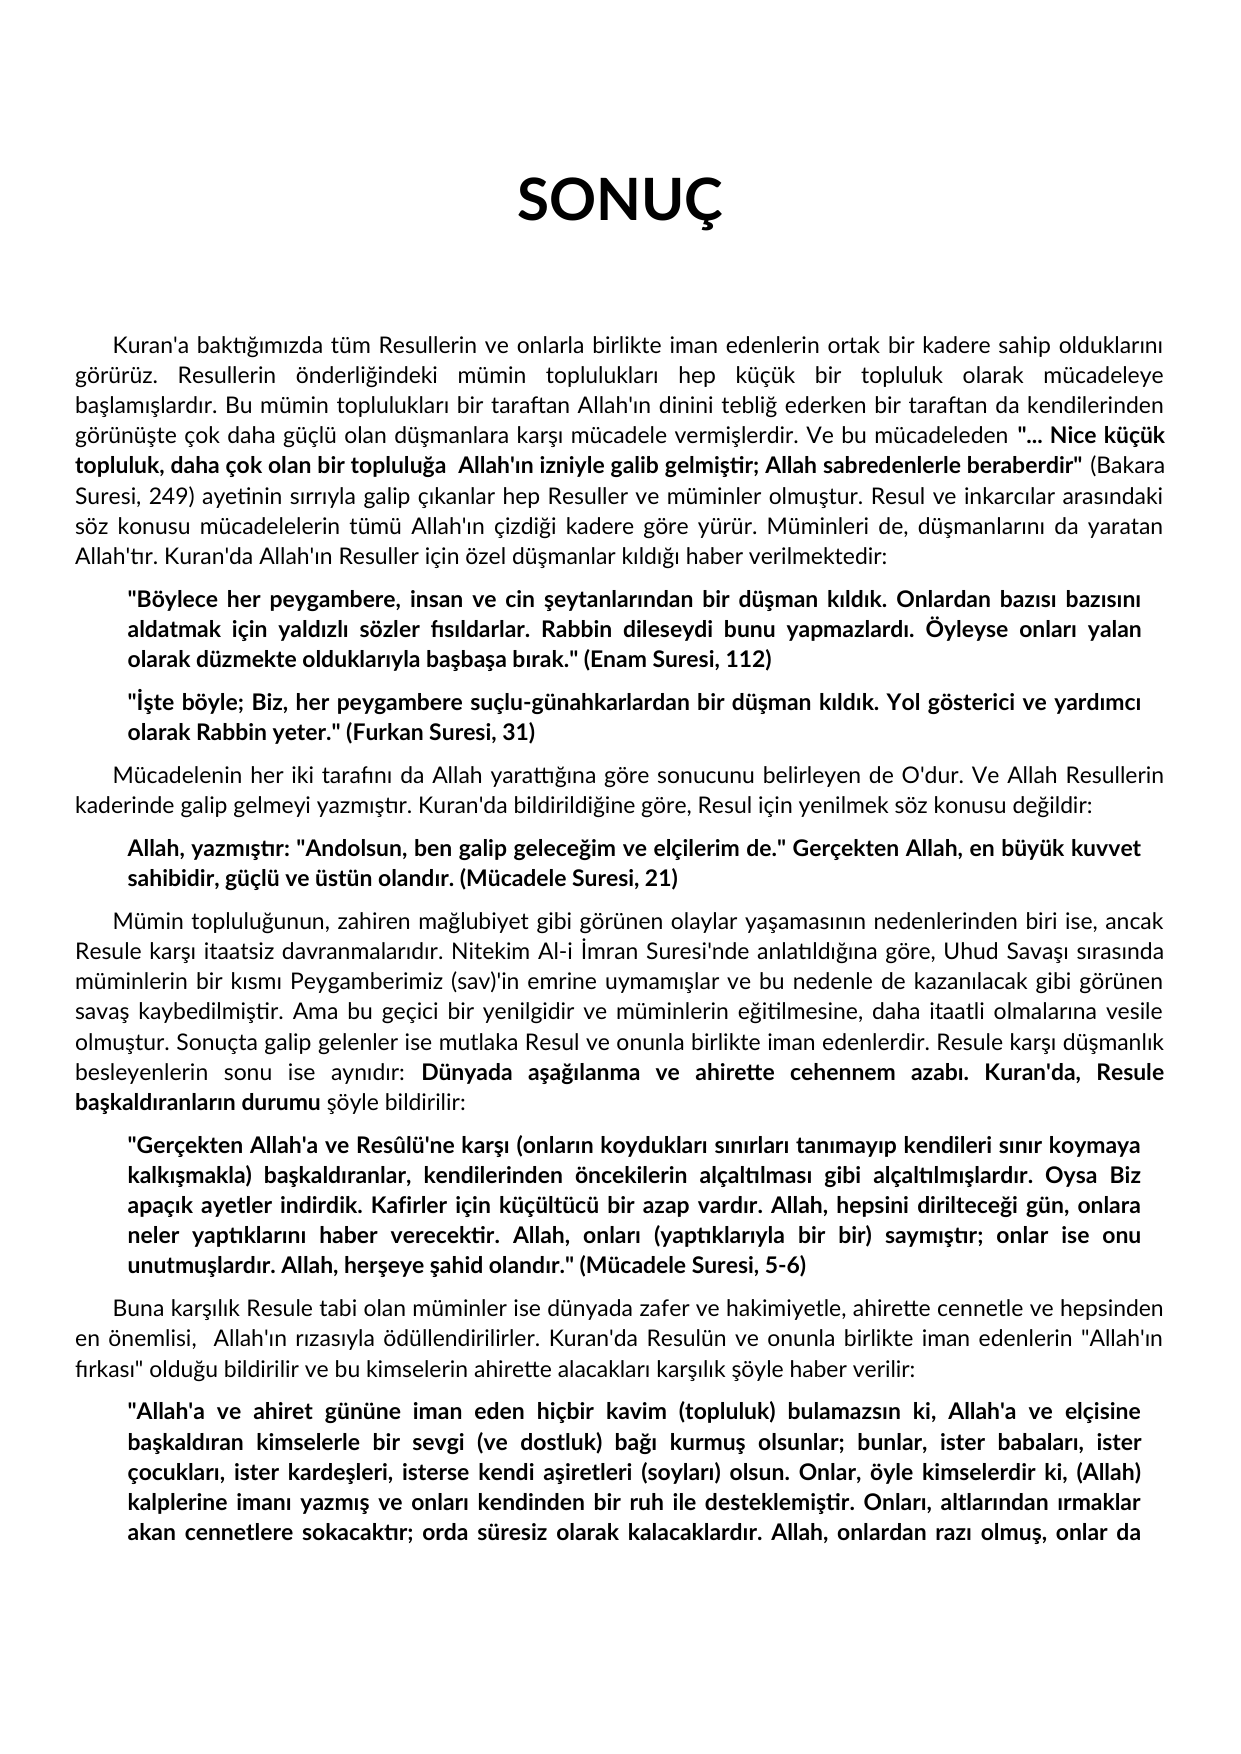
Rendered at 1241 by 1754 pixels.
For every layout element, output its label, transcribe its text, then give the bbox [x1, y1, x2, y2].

text "İşte böyle; Biz, her peygambere suçlu-günahkarlardan bir düşman kıldık. Yol gösterici ve yardımcı olarak Rabbin yeter." (Furkan Suresi, 31) [127, 688, 1143, 745]
text "Allah'a ve ahiret gününe iman eden hiçbir kavim (topluluk) bulamazsın ki, Allah'a ve elçisine başkaldıran kimselerle bir sevgi (ve dostluk) bağı kurmuş olsunlar; bunlar, ister babaları, ister çocukları, ister kardeşleri, isterse kendi aşiretleri (soyları) olsun. Onlar, öyle kimselerdir ki, (Allah) kalplerine imanı yazmış ve onları kendinden bir ruh ile desteklemiştir. Onları, altlarından ırmaklar akan cennetlere sokacaktır; orda süresiz olarak kalacaklardır. Allah, onlardan razı olmuş, onlar da [127, 1397, 1143, 1545]
text Buna karşılık Resule tabi olan müminler ise dünyada zafer ve hakimiyetle, ahirette cennetle ve hepsinden en önemlisi, Allah'ın rızasıyla ödüllendirilirler. Kuran'da Resulün ve onunla birlikte iman edenlerin "Allah'ın fırkası" olduğu bildirilir ve bu kimselerin ahirette alacakları karşılık şöyle haber verilir: [75, 1294, 1165, 1382]
text Allah, yazmıştır: "Andolsun, ben galip geleceğim ve elçilerim de." Gerçekten Allah, en büyük kuvvet sahibidir, güçlü ve üstün olandır. (Mücadele Suresi, 21) [127, 833, 1143, 891]
text Mümin topluluğunun, zahiren mağlubiyet gibi görünen olaylar yaşamasının nedenlerinden biri ise, ancak Resule karşı itaatsiz davranmalarıdır. Nitekim Al-i İmran Suresi'nde anlatıldığına göre, Uhud Savaşı sırasında müminlerin bir kısmı Peygamberimiz (sav)'in emrine uymamışlar ve bu nedenle de kazanılacak gibi görünen savaş kaybedilmiştir. Ama bu geçici bir yenilgidir ve müminlerin eğitilmesine, daha itaatli olmalarına vesile olmuştur. Sonuçta galip gelenler ise mutlaka Resul ve onunla birlikte iman edenlerdir. Resule karşı düşmanlık besleyenlerin sonu ise aynıdır: Dünyada aşağılanma ve ahirette cehennem azabı. Kuran'da, Resule başkaldıranların durumu şöyle bildirilir: [75, 906, 1165, 1115]
text "Böylece her peygambere, insan ve cin şeytanlarından bir düşman kıldık. Onlardan bazısı bazısını aldatmak için yaldızlı sözler fısıldarlar. Rabbin dileseydi bunu yapmazlardı. Öyleyse onları yalan olarak düzmekte olduklarıyla başbaşa bırak." (Enam Suresi, 112) [127, 584, 1143, 672]
text Mücadelenin her iki tarafını da Allah yarattığına göre sonucunu belirleyen de O'dur. Ve Allah Resullerin kaderinde galip gelmeyi yazmıştır. Kuran'da bildirildiğine göre, Resul için yenilmek söz konusu değildir: [75, 761, 1165, 818]
subtitle SONUÇ [75, 162, 1165, 232]
text "Gerçekten Allah'a ve Resûlü'ne karşı (onların koydukları sınırları tanımayıp kendileri sınır koymaya kalkışmakla) başkaldıranlar, kendilerinden öncekilerin alçaltılması gibi alçaltılmışlardır. Oysa Biz apaçık ayetler indirdik. Kafirler için küçültücü bir azap vardır. Allah, hepsini dirilteceği gün, onlara neler yaptıklarını haber verecektir. Allah, onları (yaptıklarıyla bir bir) saymıştır; onlar ise onu unutmuşlardır. Allah, herşeye şahid olandır." (Mücadele Suresi, 5-6) [127, 1130, 1143, 1279]
text Kuran'a baktığımızda tüm Resullerin ve onlarla birlikte iman edenlerin ortak bir kadere sahip olduklarını görürüz. Resullerin önderliğindeki mümin toplulukları hep küçük bir topluluk olarak mücadeleye başlamışlardır. Bu mümin toplulukları bir taraftan Allah'ın dinini tebliğ ederken bir taraftan da kendilerinden görünüşte çok daha güçlü olan düşmanlara karşı mücadele vermişlerdir. Ve bu mücadeleden "... Nice küçük topluluk, daha çok olan bir topluluğa Allah'ın izniyle galib gelmiştir; Allah sabredenlerle beraberdir" (Bakara Suresi, 249) ayetinin sırrıyla galip çıkanlar hep Resuller ve müminler olmuştur. Resul ve inkarcılar arasındaki söz konusu mücadelelerin tümü Allah'ın çizdiği kadere göre yürür. Müminleri de, düşmanlarını da yaratan Allah'tır. Kuran'da Allah'ın Resuller için özel düşmanlar kıldığı haber verilmektedir: [75, 330, 1165, 569]
